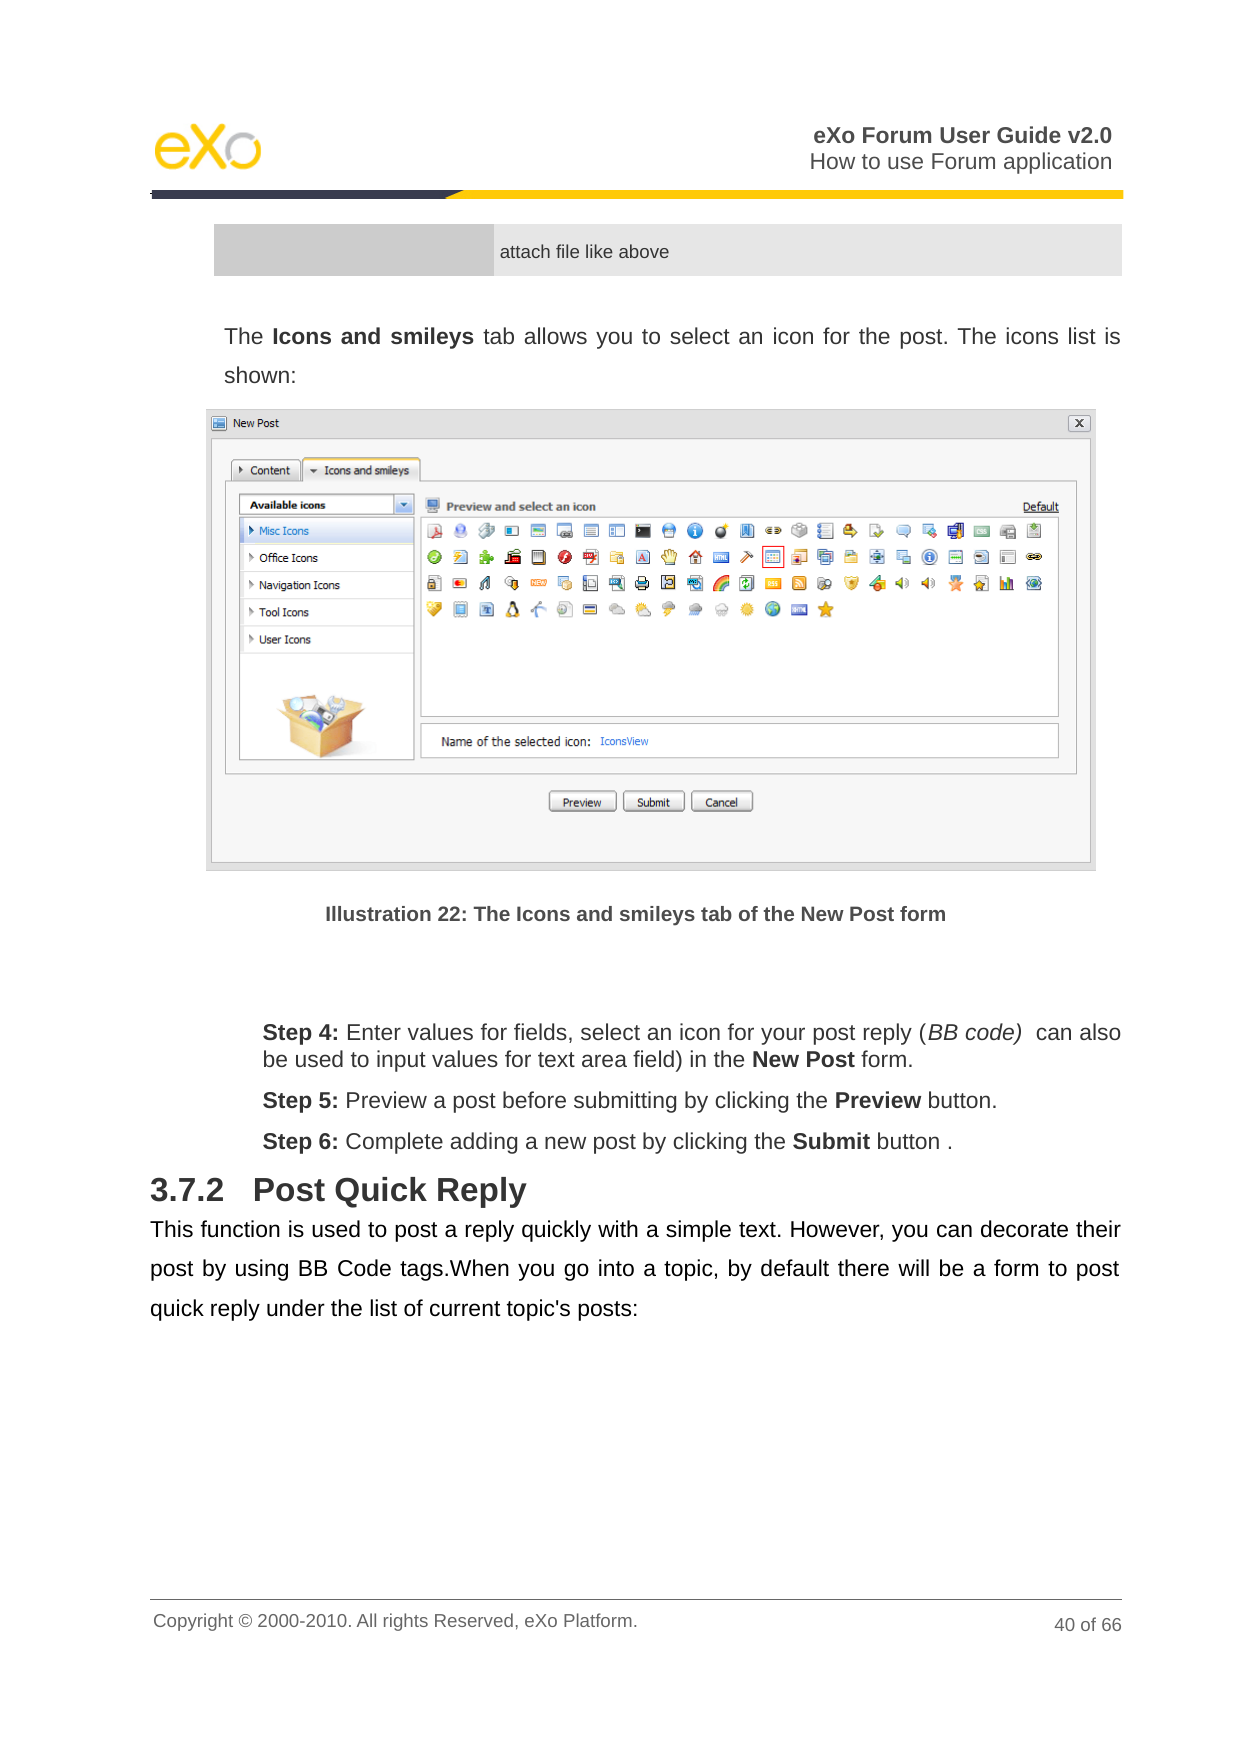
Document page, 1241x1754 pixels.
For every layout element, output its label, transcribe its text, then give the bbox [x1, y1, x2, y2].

table_cell attach file like above [494, 224, 1122, 276]
picture [206, 409, 1096, 871]
text This function is used to post a reply quickly with a simple text. However, you can decorate their post by using BB Code tags.When you go into a topic, by default there will be a form to post quick reply under the list of current topic's posts: [150, 1216, 1122, 1321]
list Illustration 22: The Icons and smileys tab of the New Post form [159, 484, 1113, 926]
table_cell [214, 224, 494, 276]
list Step 6: Complete adding a new post by clicking the Submit button . [225, 1128, 1122, 1155]
picture [155, 123, 262, 170]
picture [151, 190, 1124, 199]
text The Icons and smileys tab allows you to select an icon for the post. The icons list is shown: [224, 323, 1122, 389]
list Step 4: Enter values for fields, select an icon for your post reply (BB code) can also be used to input values for text area field) in the New Post form. [225, 1019, 1122, 1072]
list Step 5: Preview a post before submitting by clicking the Preview button. [225, 1087, 1122, 1113]
subtitle Post Quick Reply [150, 1170, 1122, 1208]
